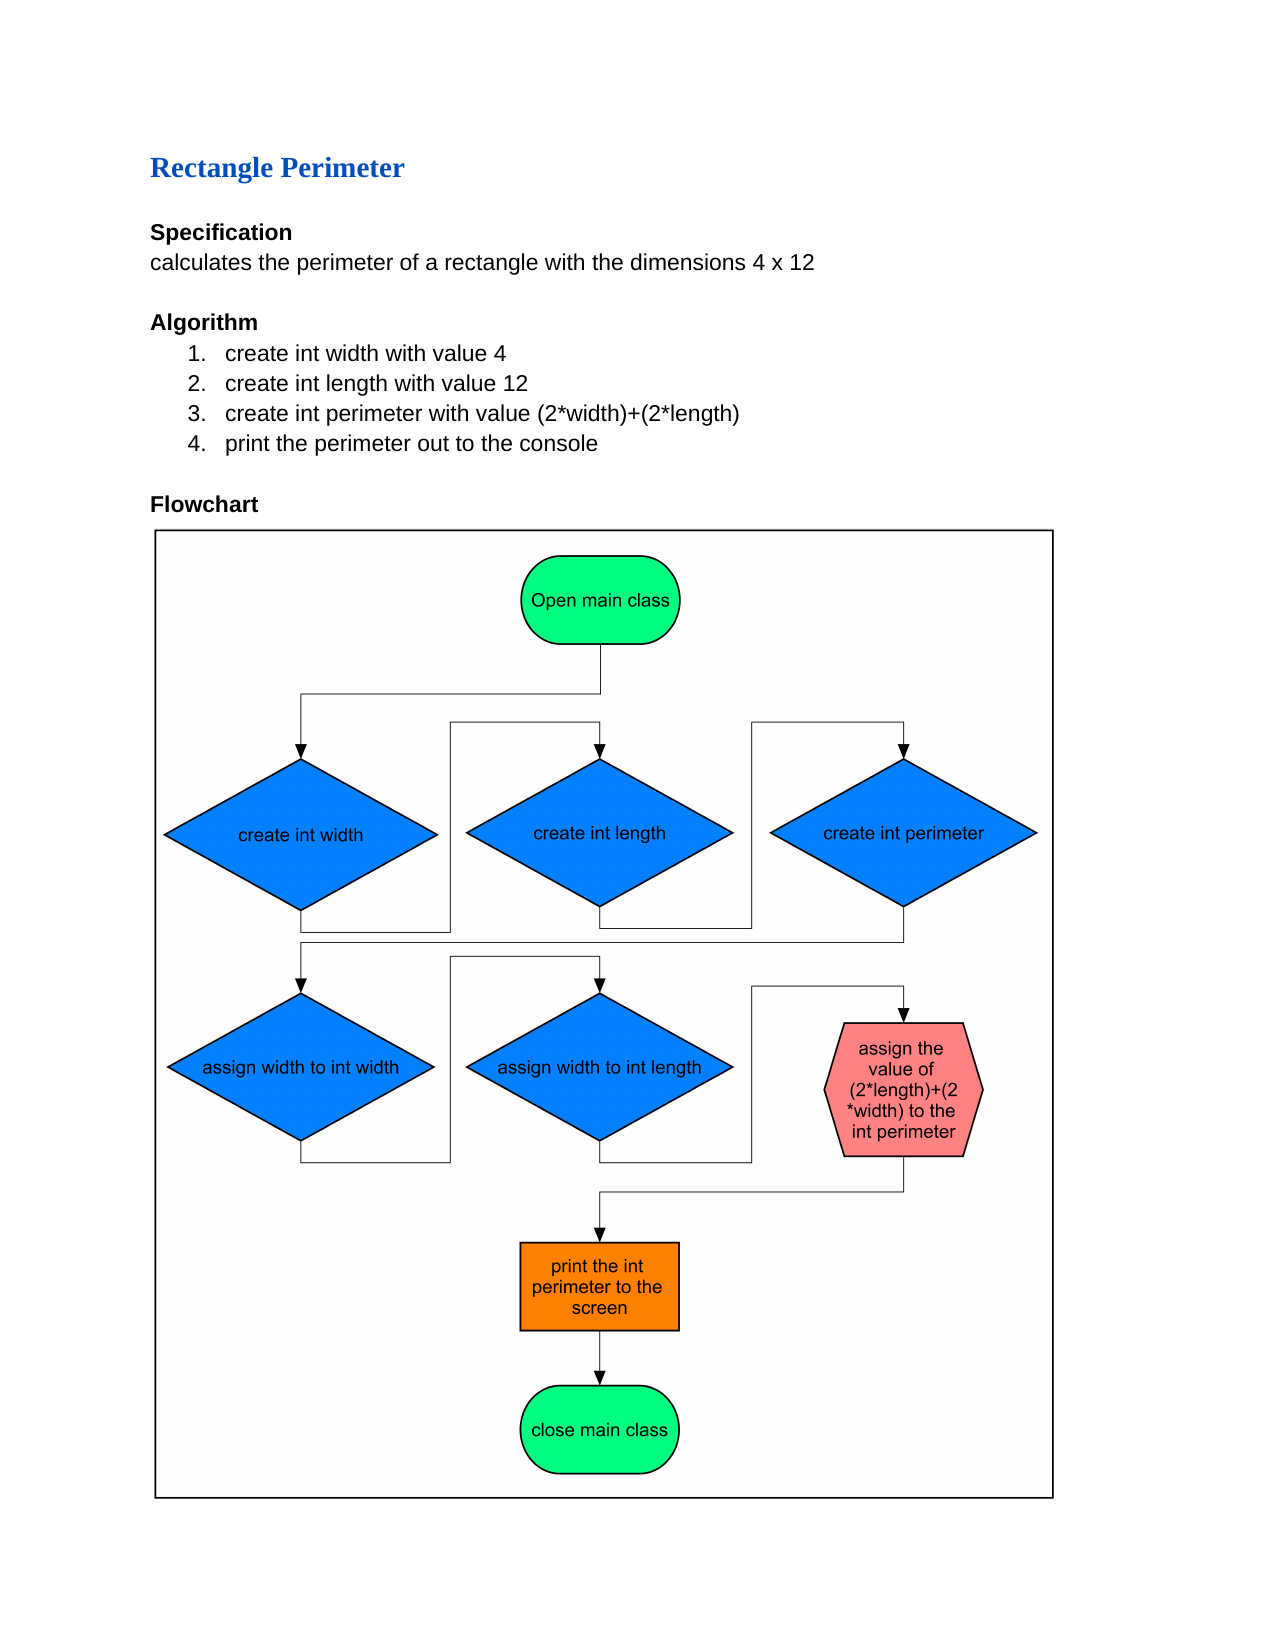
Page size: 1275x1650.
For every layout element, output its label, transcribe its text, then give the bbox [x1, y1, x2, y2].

text calculates the perimeter of a rectangle with the dimensions 4 x 12 [150, 249, 1125, 275]
list create int width with value 4 [187, 339, 1125, 366]
list create int length with value 12 [187, 370, 1125, 396]
text Specification [150, 219, 1125, 245]
list print the perimeter out to the console [187, 430, 1125, 457]
list create int perimeter with value (2*width)+(2*length) [187, 400, 1125, 426]
text Flowchart [150, 491, 1125, 517]
text Rectangle Perimeter [150, 150, 1125, 183]
text Algorithm [150, 309, 1125, 336]
